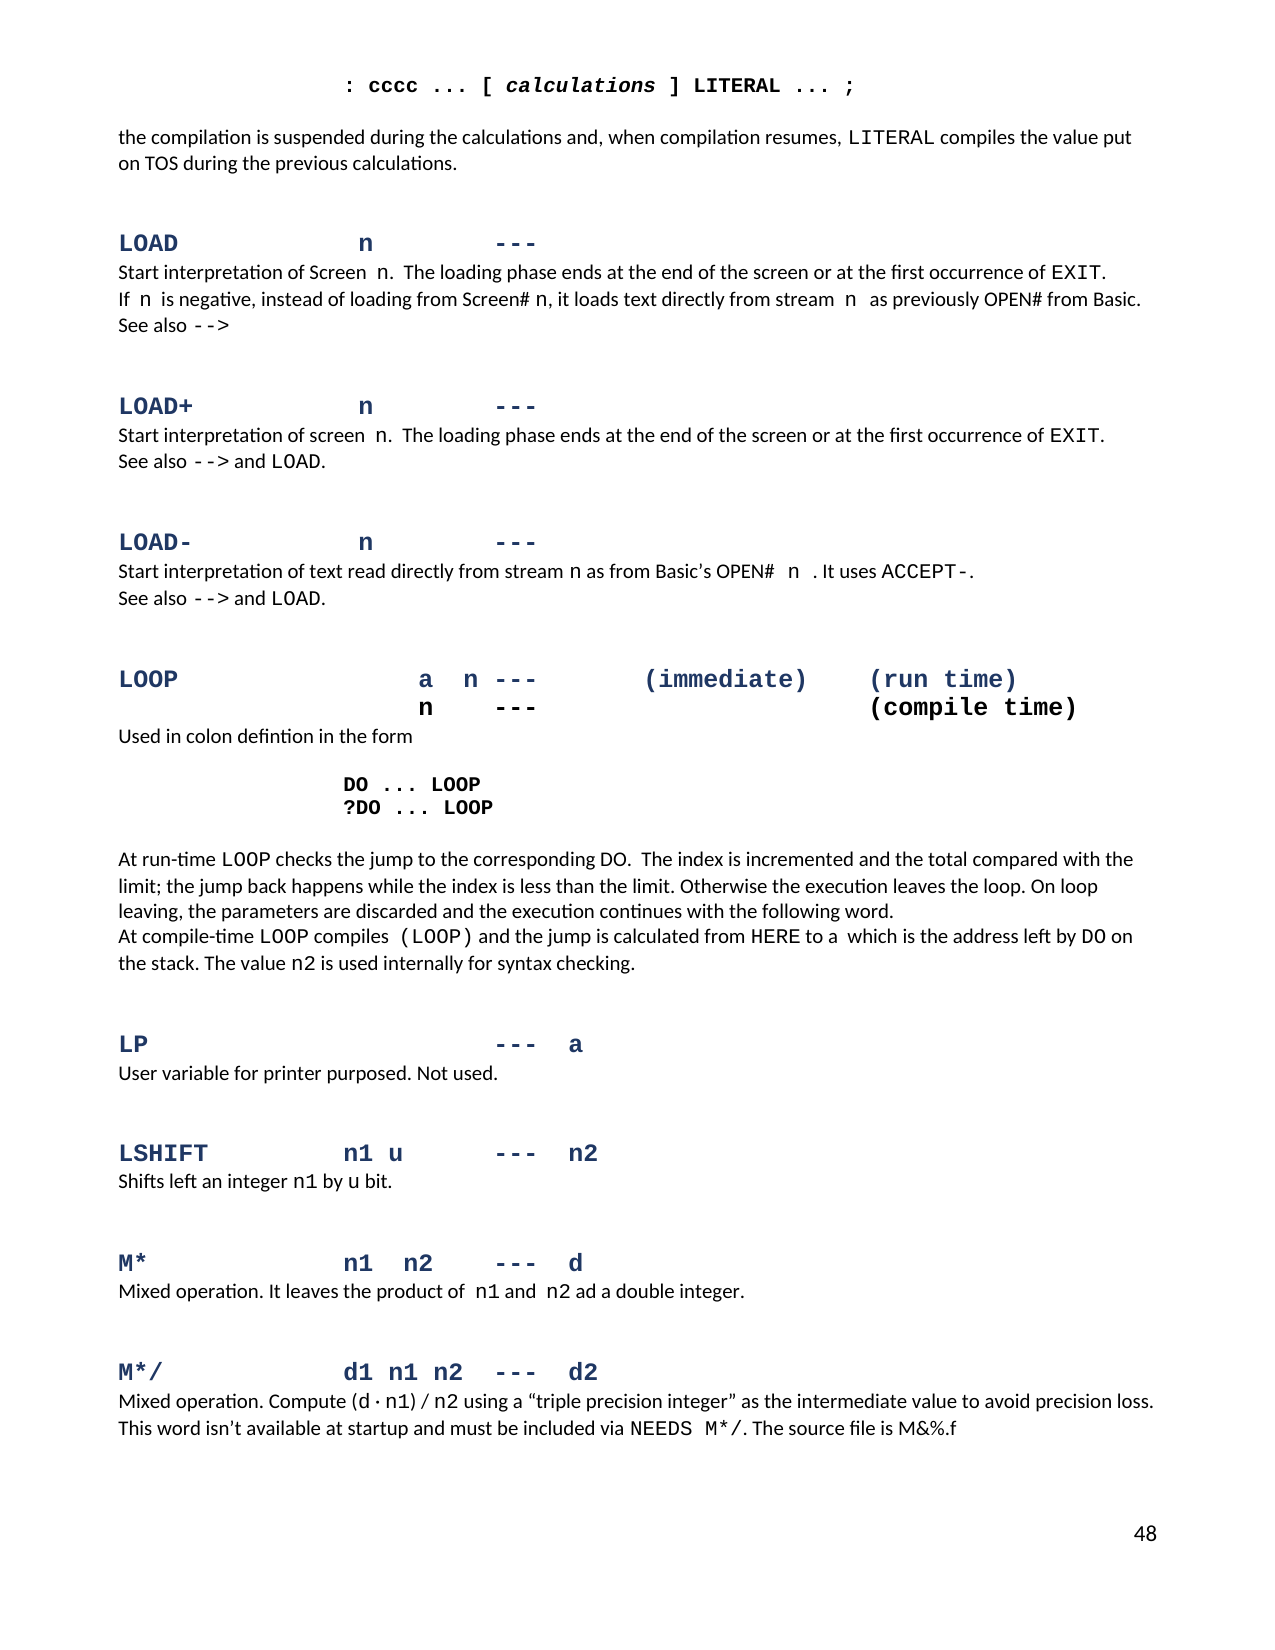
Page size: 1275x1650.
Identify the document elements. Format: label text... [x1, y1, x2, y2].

text ?DO ... LOOP [118, 797, 1157, 821]
subtitle LOAD- n --- [118, 530, 1157, 558]
subtitle LOAD n --- [118, 231, 1157, 259]
text : cccc ... [ calculations ] LITERAL ... ; [118, 75, 1157, 99]
text At compile-time LOOP compiles (LOOP) and the jump is calculated from HERE to a which is the address left by DO on the stack. The value n2 is used internally for syntax checking. [118, 924, 1157, 977]
text Start interpretation of Screen n. The loading phase ends at the end of the screen or at the first occurrence of EXIT. [118, 259, 1157, 286]
text Start interpretation of text read directly from stream n as from Basic’s OPEN# n . It uses ACCEPT-. [118, 558, 1157, 585]
text Mixed operation. Compute (d · n1) / n2 using a “triple precision integer” as the intermediate value to avoid precision loss. [118, 1388, 1157, 1415]
text DO ... LOOP [118, 774, 1157, 797]
text Mixed operation. It leaves the product of n1 and n2 ad a double integer. [118, 1278, 1157, 1305]
text This word isn’t available at startup and must be included via NEEDS M*/. The source file is M&%.f [118, 1415, 1157, 1441]
text See also --> and LOAD. [118, 585, 1157, 611]
text Start interpretation of screen n. The loading phase ends at the end of the screen or at the first occurrence of EXIT. [118, 422, 1157, 448]
text See also --> [118, 312, 1157, 339]
subtitle LOAD+ n --- [118, 394, 1157, 422]
subtitle M* n1 n2 --- d [118, 1250, 1157, 1278]
text Used in colon defintion in the form [118, 723, 1157, 748]
text If n is negative, instead of loading from Screen# n, it loads text directly from stream n as previously OPEN# from Basic. [118, 286, 1157, 312]
text the compilation is suspended during the calculations and, when compilation resumes, LITERAL compiles the value put on TOS during the previous calculations. [118, 124, 1157, 176]
subtitle LOOP a n --- (immediate) (run time) [118, 666, 1157, 694]
text Shifts left an integer n1 by u bit. [118, 1169, 1157, 1195]
subtitle LP --- a [118, 1032, 1157, 1060]
text n --- (compile time) [118, 694, 1157, 723]
subtitle LSHIFT n1 u --- n2 [118, 1140, 1157, 1169]
subtitle M*/ d1 n1 n2 --- d2 [118, 1360, 1157, 1388]
text See also --> and LOAD. [118, 448, 1157, 475]
text At run-time LOOP checks the jump to the corresponding DO. The index is incremented and the total compared with the limit; the jump back happens while the index is less than the limit. Otherwise the execution leaves the loop. On loop leaving, the parameters are discarded and the execution continues with the following word. [118, 846, 1157, 924]
text User variable for printer purposed. Not used. [118, 1060, 1157, 1085]
